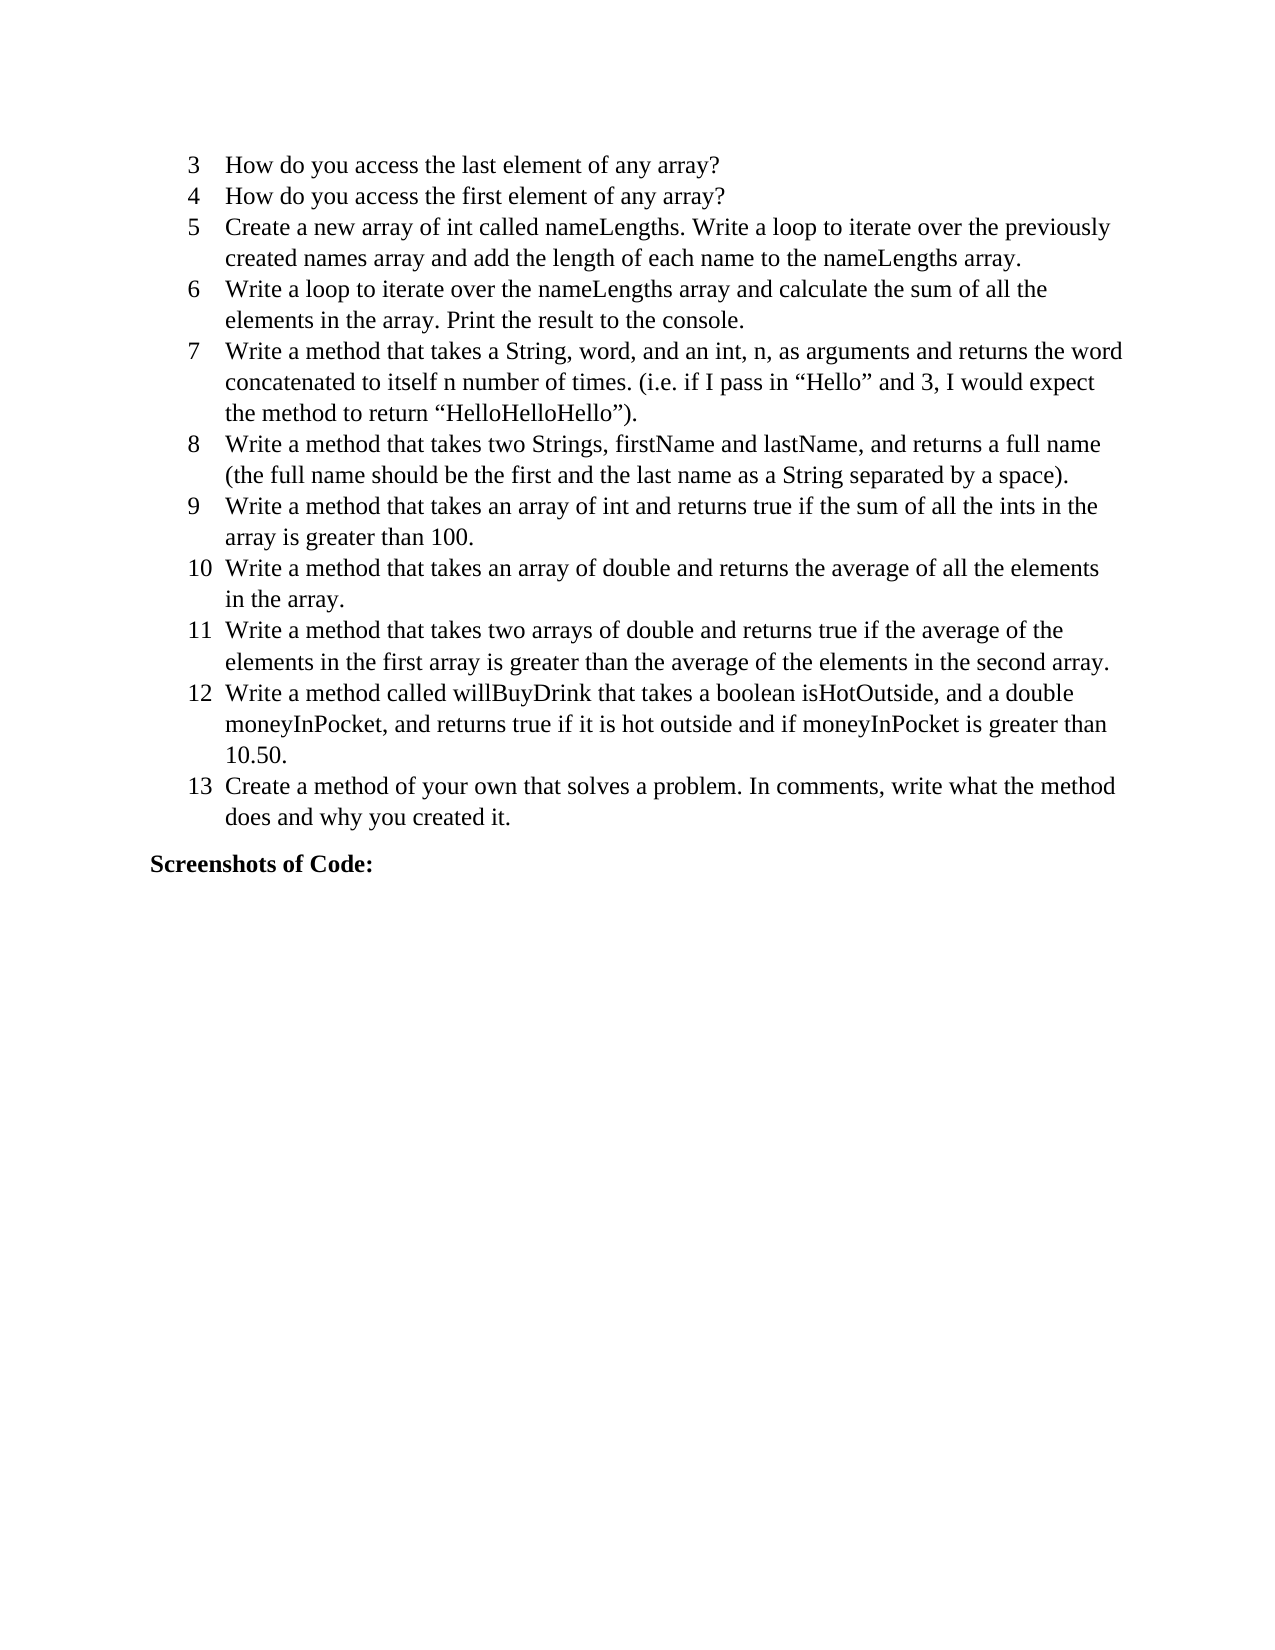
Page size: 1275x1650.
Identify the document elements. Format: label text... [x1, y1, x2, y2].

list Write a method that takes two arrays of double and returns true if the average of the elements in the first array is greater than the average of the elements in the second array. [187, 616, 1125, 675]
list How do you access the last element of any array? [187, 150, 1125, 179]
list Create a method of your own that solves a problem. In comments, write what the method does and why you created it. [187, 771, 1125, 831]
list Write a method called willBuyDrink that takes a boolean isHotOutside, and a double moneyInPocket, and returns true if it is hot outside and if moneyInPocket is greater than 10.50. [187, 678, 1125, 768]
list Create a new array of int called nameLengths. Write a loop to iterate over the previously created names array and add the length of each name to the nameLengths array. [187, 212, 1125, 272]
list Write a method that takes two Strings, firstName and lastName, and returns a full name (the full name should be the first and the last name as a String separated by a space). [187, 429, 1125, 489]
list Write a method that takes an array of double and returns the average of all the elements in the array. [187, 553, 1125, 613]
list How do you access the first element of any array? [187, 181, 1125, 210]
list Write a loop to iterate over the nameLengths array and calculate the sum of all the elements in the array. Print the result to the console. [187, 274, 1125, 334]
text Screenshots of Code: [150, 849, 1125, 878]
list Write a method that takes a String, word, and an int, n, as arguments and returns the word concatenated to itself n number of times. (i.e. if I pass in “Hello” and 3, I would expect the method to return “HelloHelloHello”). [187, 336, 1125, 427]
list Write a method that takes an array of int and returns true if the sum of all the ints in the array is greater than 100. [187, 491, 1125, 551]
